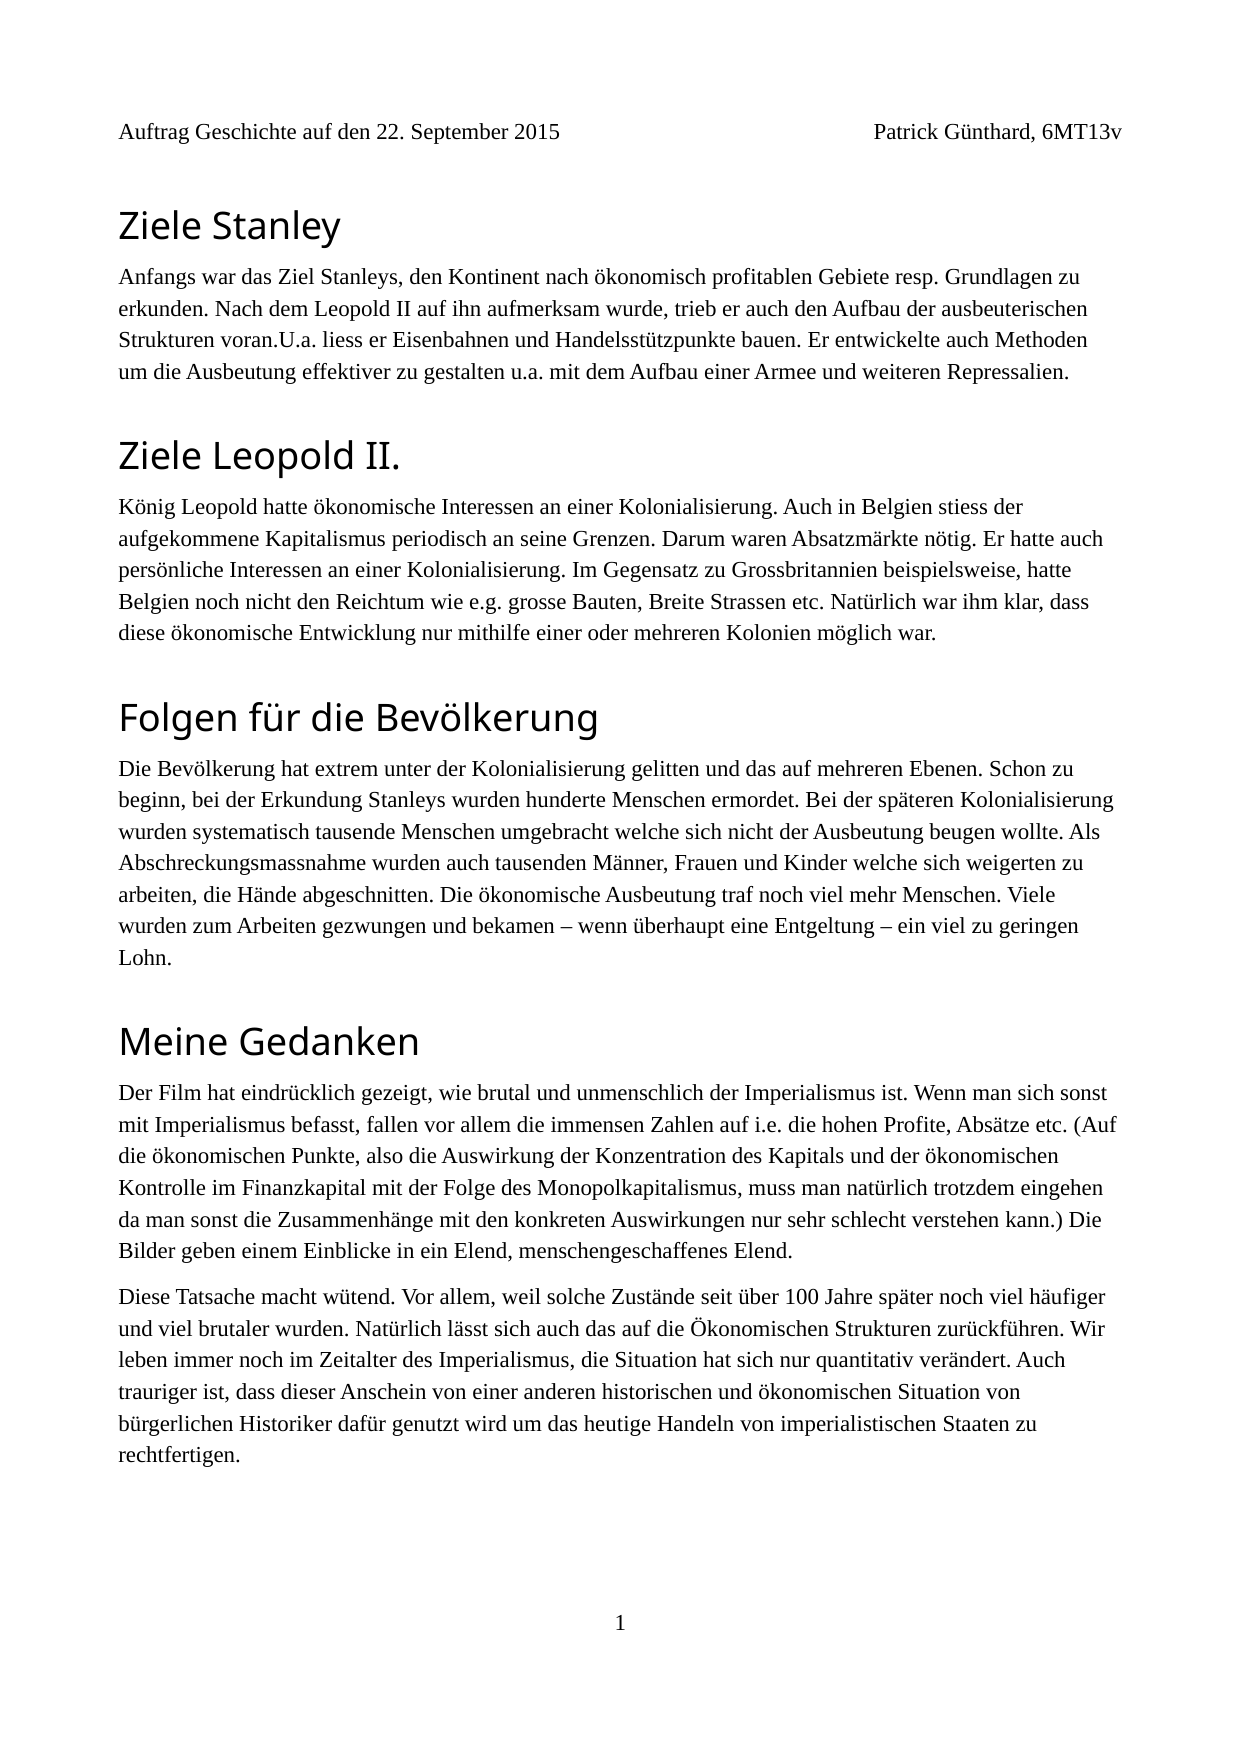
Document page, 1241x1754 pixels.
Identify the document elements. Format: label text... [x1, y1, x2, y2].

subtitle Meine Gedanken [118, 1015, 1122, 1067]
text Diese Tatsache macht wütend. Vor allem, weil solche Zustände seit über 100 Jahre später noch viel häufiger und viel brutaler wurden. Natürlich lässt sich auch das auf die Ökonomischen Strukturen zurückführen. Wir leben immer noch im Zeitalter des Imperialismus, die Situation hat sich nur quantitativ verändert. Auch trauriger ist, dass dieser Anschein von einer anderen historischen und ökonomischen Situation von bürgerlichen Historiker dafür genutzt wird um das heutige Handeln von imperialistischen Staaten zu rechtfertigen. [118, 1283, 1122, 1467]
text König Leopold hatte ökonomische Interessen an einer Kolonialisierung. Auch in Belgien stiess der aufgekommene Kapitalismus periodisch an seine Grenzen. Darum waren Absatzmärkte nötig. Er hatte auch persönliche Interessen an einer Kolonialisierung. Im Gegensatz zu Grossbritannien beispielsweise, hatte Belgien noch nicht den Reichtum wie e.g. grosse Bauten, Breite Strassen etc. Natürlich war ihm klar, dass diese ökonomische Entwicklung nur mithilfe einer oder mehreren Kolonien möglich war. [118, 493, 1122, 646]
subtitle Ziele Leopold II. [118, 429, 1122, 481]
subtitle Ziele Stanley [118, 199, 1122, 251]
subtitle Folgen für die Bevölkerung [118, 691, 1122, 742]
text Anfangs war das Ziel Stanleys, den Kontinent nach ökonomisch profitablen Gebiete resp. Grundlagen zu erkunden. Nach dem Leopold II auf ihn aufmerksam wurde, trieb er auch den Aufbau der ausbeuterischen Strukturen voran.U.a. liess er Eisenbahnen und Handelsstützpunkte bauen. Er entwickelte auch Methoden um die Ausbeutung effektiver zu gestalten u.a. mit dem Aufbau einer Armee und weiteren Repressalien. [118, 263, 1122, 384]
text Die Bevölkerung hat extrem unter der Kolonialisierung gelitten und das auf mehreren Ebenen. Schon zu beginn, bei der Erkundung Stanleys wurden hunderte Menschen ermordet. Bei der späteren Kolonialisierung wurden systematisch tausende Menschen umgebracht welche sich nicht der Ausbeutung beugen wollte. Als Abschreckungsmassnahme wurden auch tausenden Männer, Frauen und Kinder welche sich weigerten zu arbeiten, die Hände abgeschnitten. Die ökonomische Ausbeutung traf noch viel mehr Menschen. Viele wurden zum Arbeiten gezwungen und bekamen – wenn überhaupt eine Entgeltung – ein viel zu geringen Lohn. [118, 755, 1122, 970]
text Der Film hat eindrücklich gezeigt, wie brutal und unmenschlich der Imperialismus ist. Wenn man sich sonst mit Imperialismus befasst, fallen vor allem die immensen Zahlen auf i.e. die hohen Profite, Absätze etc. (Auf die ökonomischen Punkte, also die Auswirkung der Konzentration des Kapitals und der ökonomischen Kontrolle im Finanzkapital mit der Folge des Monopolkapitalismus, muss man natürlich trotzdem eingehen da man sonst die Zusammenhänge mit den konkreten Auswirkungen nur sehr schlecht verstehen kann.) Die Bilder geben einem Einblicke in ein Elend, menschengeschaffenes Elend. [118, 1079, 1122, 1263]
